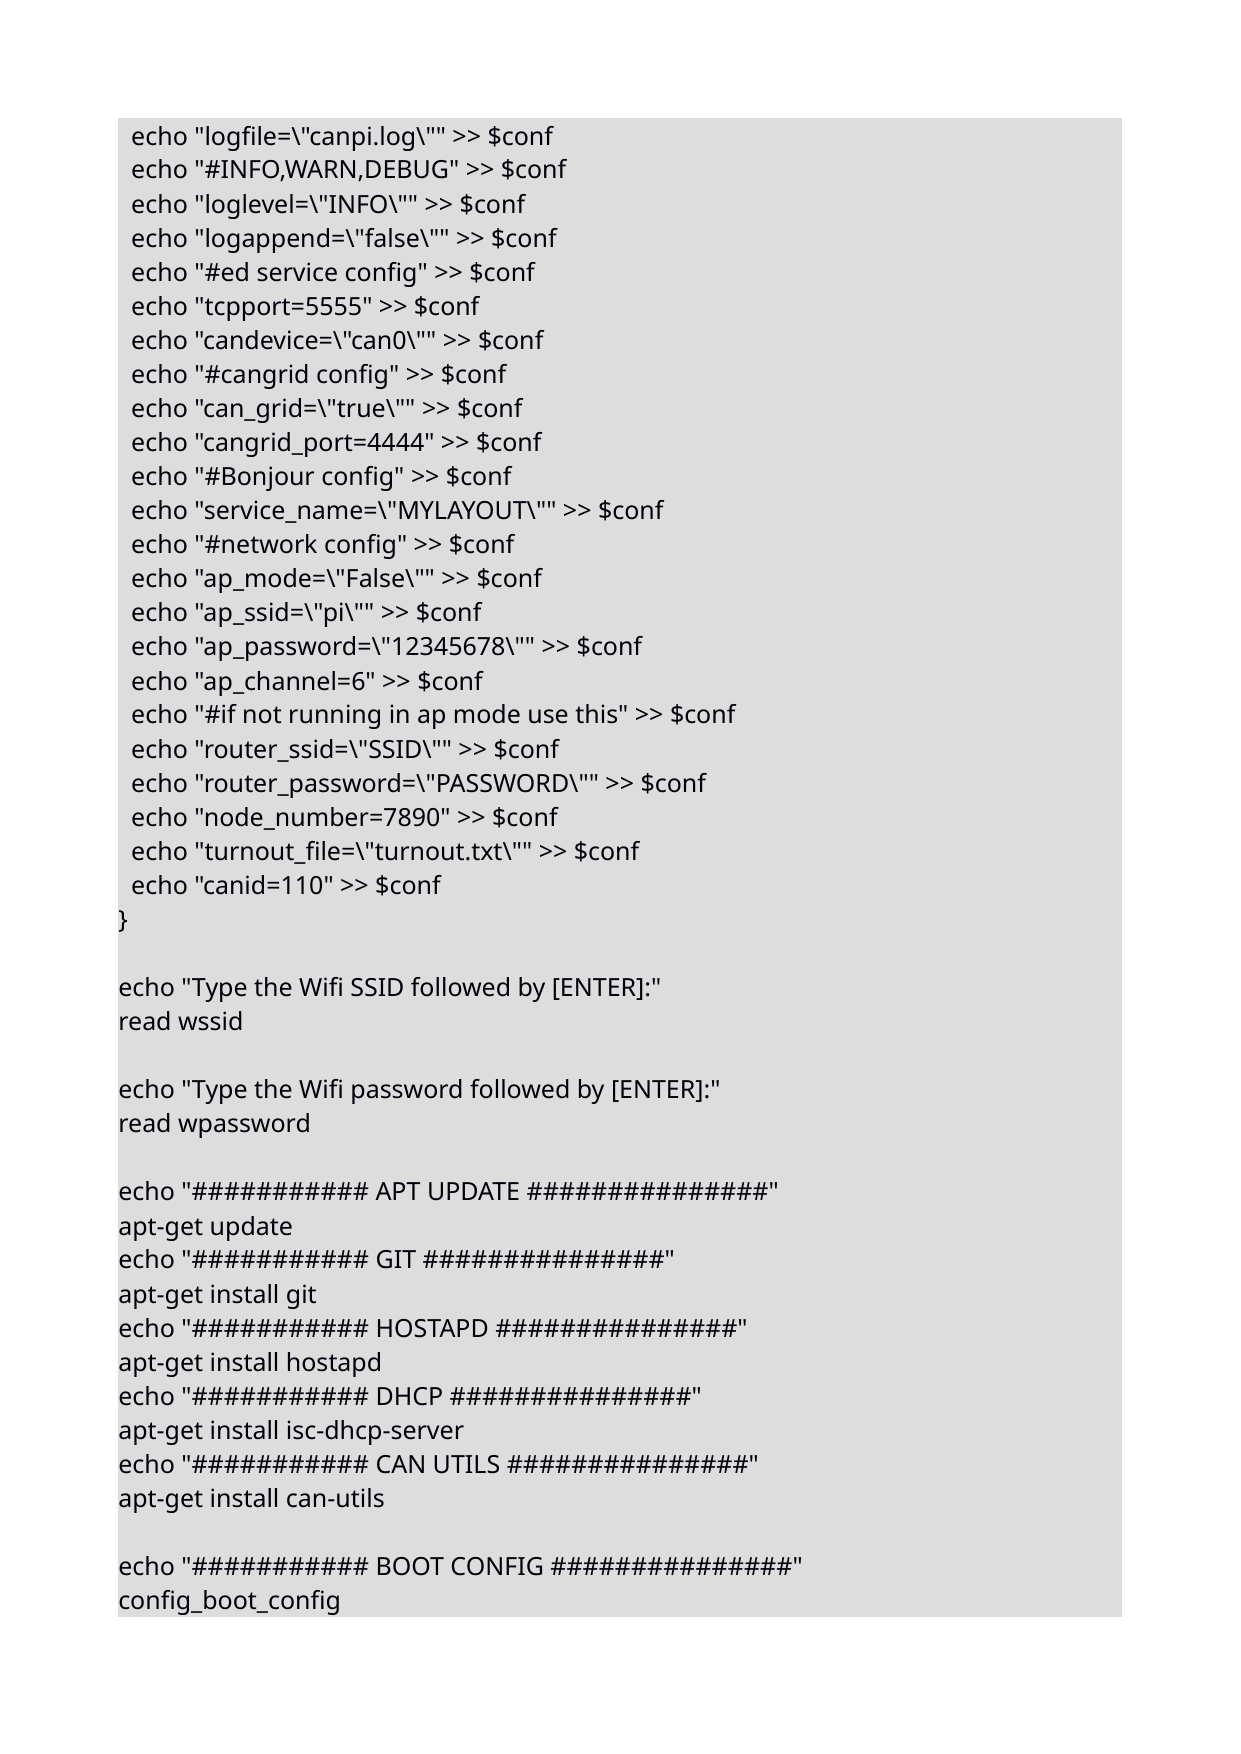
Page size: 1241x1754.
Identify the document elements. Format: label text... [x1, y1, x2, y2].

text echo "logappend=\"false\"" >> $conf [118, 220, 1122, 254]
text read wpassword [118, 1106, 1122, 1140]
text echo "########### GIT ###############" [118, 1242, 1122, 1276]
text echo "ap_ssid=\"pi\"" >> $conf [118, 595, 1122, 629]
text echo "########### DHCP ###############" [118, 1378, 1122, 1412]
text apt-get install hostapd [118, 1344, 1122, 1378]
text echo "turnout_file=\"turnout.txt\"" >> $conf [118, 833, 1122, 867]
text echo "########### BOOT CONFIG ###############" [118, 1549, 1122, 1583]
text echo "router_ssid=\"SSID\"" >> $conf [118, 731, 1122, 765]
text echo "candevice=\"can0\"" >> $conf [118, 322, 1122, 357]
text echo "logfile=\"canpi.log\"" >> $conf [118, 118, 1122, 152]
text echo "canid=110" >> $conf [118, 867, 1122, 902]
text echo "service_name=\"MYLAYOUT\"" >> $conf [118, 493, 1122, 527]
text echo "router_password=\"PASSWORD\"" >> $conf [118, 765, 1122, 799]
text echo "#network config" >> $conf [118, 527, 1122, 561]
text echo "Type the Wifi password followed by [ENTER]:" [118, 1072, 1122, 1106]
text apt-get install can-utils [118, 1481, 1122, 1515]
text echo "loglevel=\"INFO\"" >> $conf [118, 186, 1122, 220]
text echo "ap_channel=6" >> $conf [118, 663, 1122, 697]
text echo "Type the Wifi SSID followed by [ENTER]:" [118, 970, 1122, 1004]
text apt-get update [118, 1208, 1122, 1242]
text echo "#if not running in ap mode use this" >> $conf [118, 697, 1122, 731]
text echo "#INFO,WARN,DEBUG" >> $conf [118, 152, 1122, 186]
text echo "#ed service config" >> $conf [118, 254, 1122, 288]
text echo "########### HOSTAPD ###############" [118, 1310, 1122, 1344]
text echo "########### CAN UTILS ###############" [118, 1447, 1122, 1481]
text echo "tcpport=5555" >> $conf [118, 288, 1122, 322]
text echo "#Bonjour config" >> $conf [118, 459, 1122, 493]
text echo "can_grid=\"true\"" >> $conf [118, 391, 1122, 425]
text read wssid [118, 1004, 1122, 1038]
text echo "#cangrid config" >> $conf [118, 357, 1122, 391]
text echo "ap_password=\"12345678\"" >> $conf [118, 629, 1122, 663]
text echo "node_number=7890" >> $conf [118, 799, 1122, 833]
text echo "ap_mode=\"False\"" >> $conf [118, 561, 1122, 595]
text echo "########### APT UPDATE ###############" [118, 1174, 1122, 1208]
text apt-get install git [118, 1276, 1122, 1310]
text } [118, 902, 1122, 936]
text apt-get install isc-dhcp-server [118, 1412, 1122, 1447]
text echo "cangrid_port=4444" >> $conf [118, 425, 1122, 459]
text config_boot_config [118, 1583, 1122, 1617]
